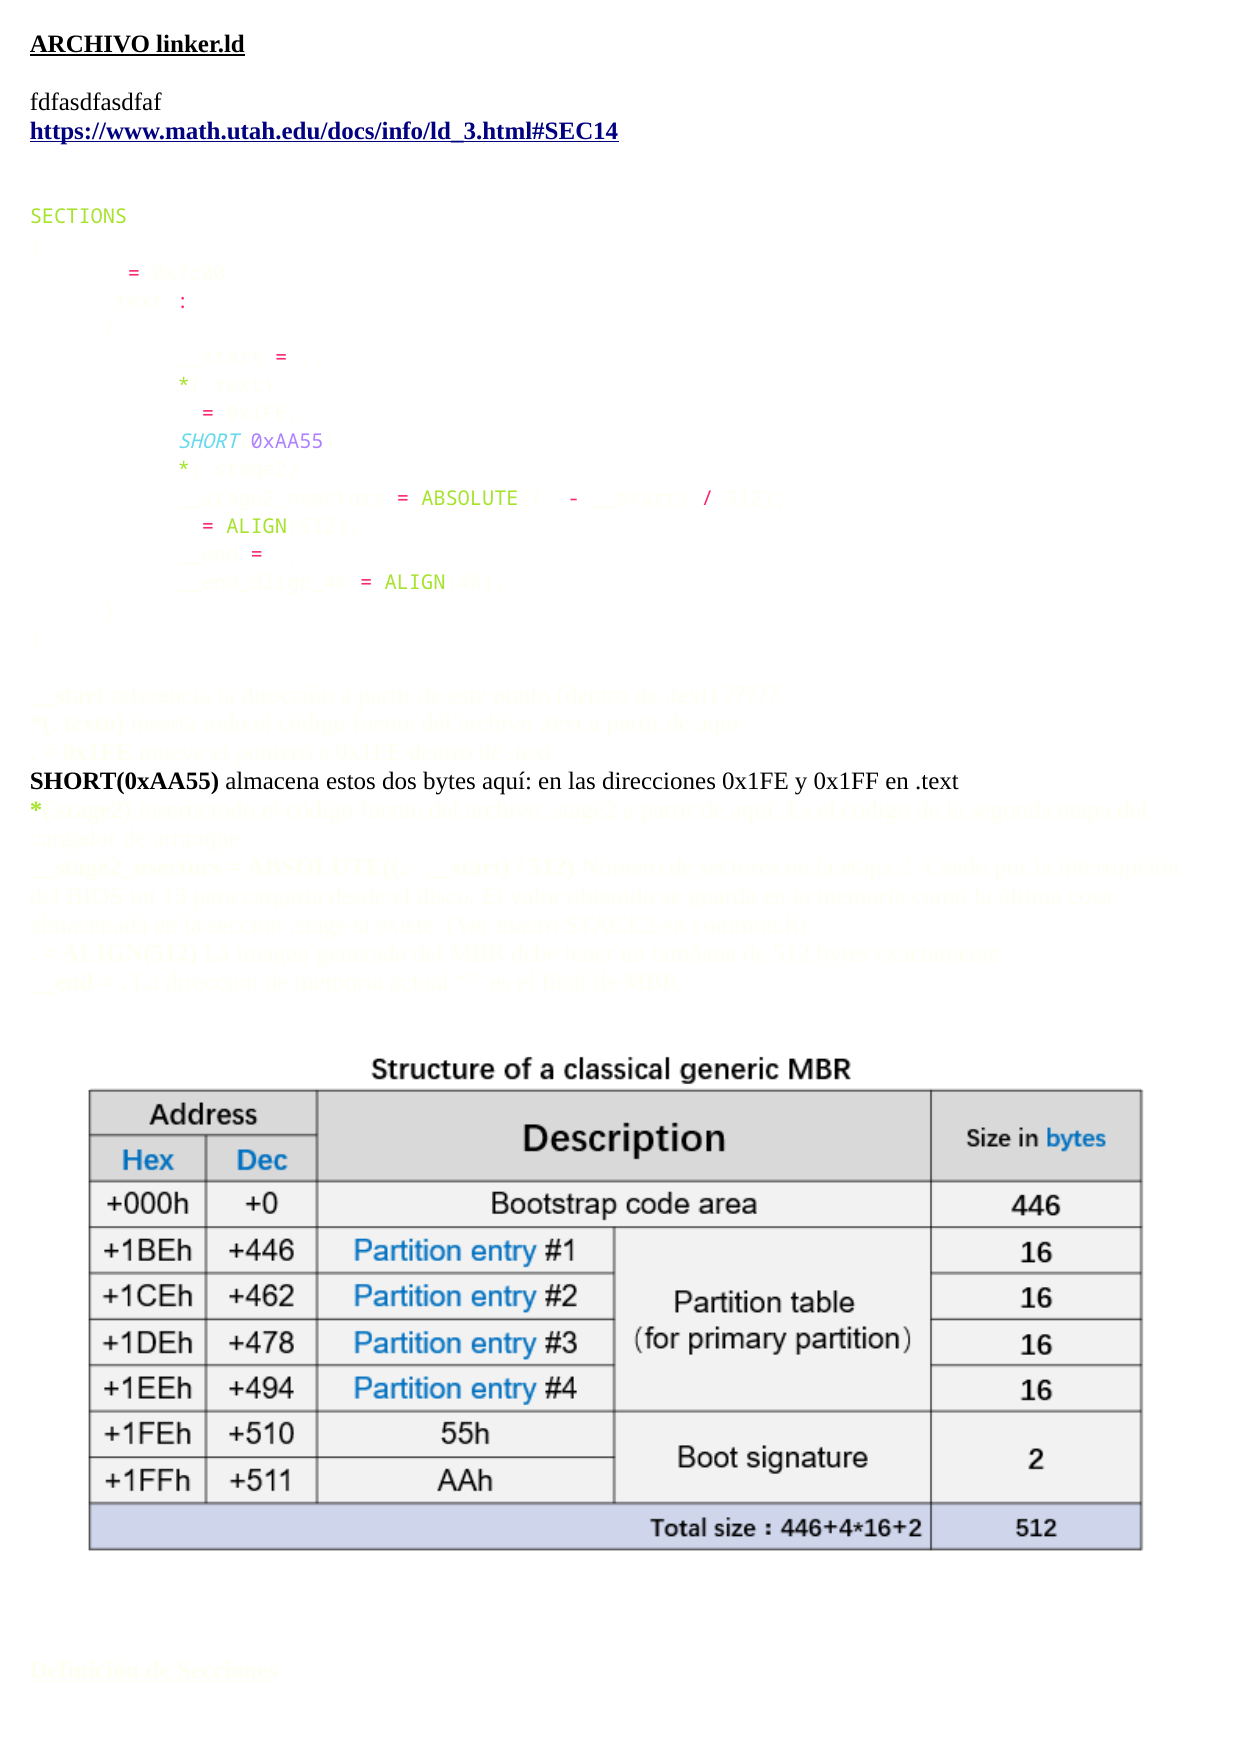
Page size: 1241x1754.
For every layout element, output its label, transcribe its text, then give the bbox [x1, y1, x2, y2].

text Definición de Secciones [29, 1655, 1211, 1684]
text __stage2_nsectors = ABSOLUTE((. - __start) / 512) Número de sectores en la etapa 2. Usado por la interrupción del BIOS int 13 para cargarla desde el disco. El valor obtenido se guarda en la memoria como la última cosa almacenada en la sección .stage si existe. (Ver macro STAGE2 en common.h) [29, 852, 1211, 938]
text *(.stage2) [29, 455, 1211, 483]
text SECTIONS [29, 202, 1211, 230]
text fdfasdfasdfaf [29, 87, 1211, 116]
text . = ALIGN(512) La imagen generada del MBR debe tener un tamñana de 512 bytes exactamente [29, 938, 1211, 967]
text __end = .; [29, 539, 1211, 567]
text . = 0x1FE; [29, 398, 1211, 427]
text . = ALIGN(512); [29, 511, 1211, 539]
text __end_align_4k = ALIGN(4k); [29, 567, 1211, 595]
text .text : [29, 286, 1211, 314]
text SHORT(0xAA55) [29, 427, 1211, 455]
text __stage2_nsectors = ABSOLUTE((. - __start) / 512); [29, 483, 1211, 511]
picture [53, 1024, 1187, 1571]
text *(.stage2) inserta todo el código fuente del archivo .stage2 a partir de aquí. Es el código de la segunda etapa del cargador de arranque [29, 795, 1211, 852]
text https://www.math.utah.edu/docs/info/ld_3.html#SEC14 [29, 116, 1211, 144]
text { [29, 314, 1211, 342]
text { [29, 230, 1211, 258]
text __start referencia la dirección a partir de este punto (dentro de .text) ????? [29, 680, 1211, 708]
text *(. texto) inserta todo el código fuente del archivo .text a partir de aquí [29, 708, 1211, 737]
text __end = . La dirección de memoria actual “.” es el final de MBR [29, 967, 1211, 996]
text . = 0x7c00; [29, 258, 1211, 286]
text . = 0x1FE mueve el puntero a 0x1FE dentro de .text [29, 737, 1211, 766]
text __start = .; [29, 342, 1211, 370]
text } [29, 623, 1211, 652]
text } [29, 595, 1211, 623]
text SHORT(0xAA55) almacena estos dos bytes aquí: en las direcciones 0x1FE y 0x1FF en .text [29, 766, 1211, 795]
text *(.text) [29, 370, 1211, 398]
text ARCHIVO linker.ld [29, 29, 1211, 58]
